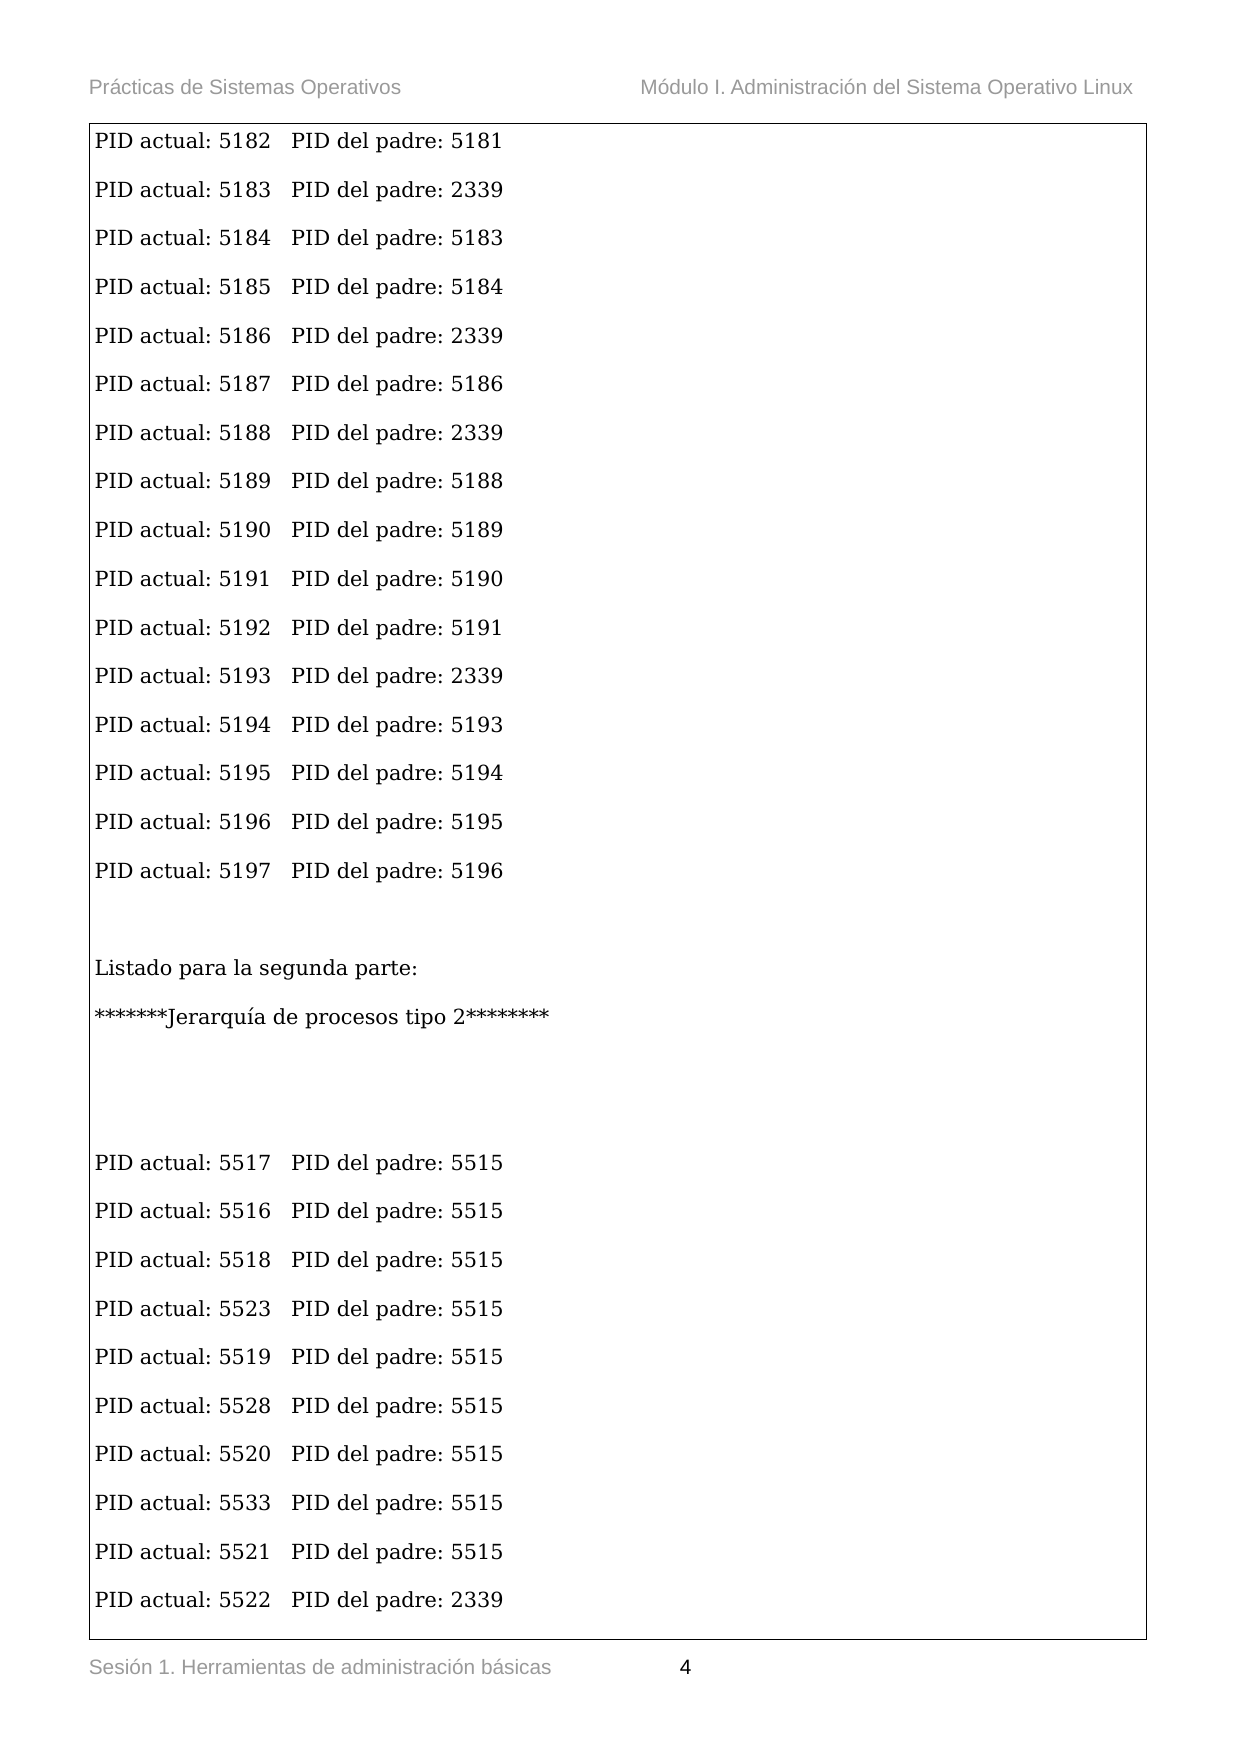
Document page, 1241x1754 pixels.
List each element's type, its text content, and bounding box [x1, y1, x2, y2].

table_header PID actual: 5182 PID del padre: 5181 PID actual: 5183 PID del padre: 2339 PID actual: 5184 PID del padre: 5183 PID actual: 5185 PID del padre: 5184 PID actual: 5186 PID del padre: 2339 PID actual: 5187 PID del padre: 5186 PID actual: 5188 PID del padre: 2339 PID actual: 5189 PID del padre: 5188 PID actual: 5190 PID del padre: 5189 PID actual: 5191 PID del padre: 5190 PID actual: 5192 PID del padre: 5191 PID actual: 5193 PID del padre: 2339 PID actual: 5194 PID del padre: 5193 PID actual: 5195 PID del padre: 5194 PID actual: 5196 PID del padre: 5195 PID actual: 5197 PID del padre: 5196 Listado para la segunda parte: *******Jerarquía de procesos tipo 2******** PID actual: 5517 PID del padre: 5515 PID actual: 5516 PID del padre: 5515 PID actual: 5518 PID del padre: 5515 PID actual: 5523 PID del padre: 5515 PID actual: 5519 PID del padre: 5515 PID actual: 5528 PID del padre: 5515 PID actual: 5520 PID del padre: 5515 PID actual: 5533 PID del padre: 5515 PID actual: 5521 PID del padre: 5515 PID actual: 5522 PID del padre: 2339 [90, 124, 1146, 1639]
